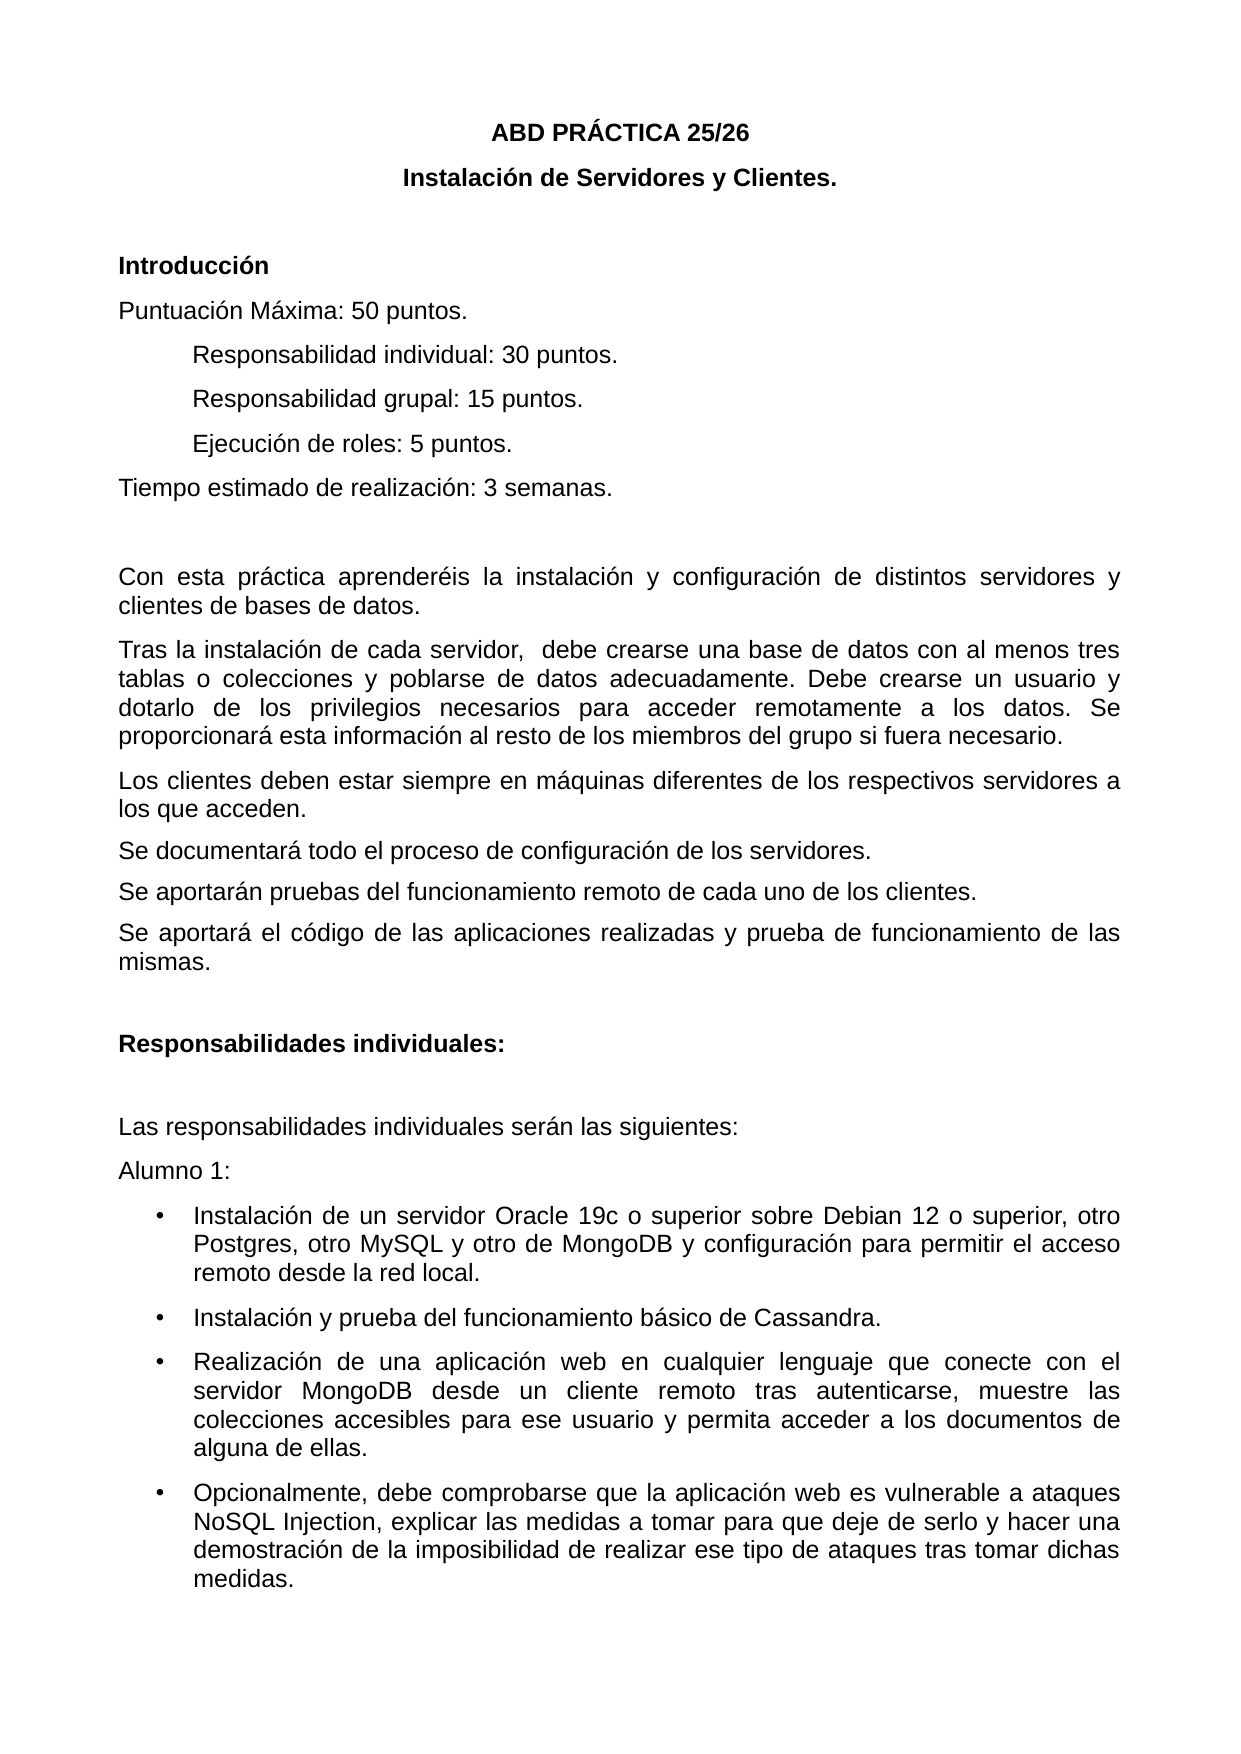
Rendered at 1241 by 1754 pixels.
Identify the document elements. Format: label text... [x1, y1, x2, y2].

text Ejecución de roles: 5 puntos. [118, 429, 1122, 457]
text Puntuación Máxima: 50 puntos. [118, 296, 1122, 324]
text Responsabilidad grupal: 15 puntos. [118, 384, 1122, 413]
text Introducción [118, 251, 1122, 280]
list Realización de una aplicación web en cualquier lenguaje que conecte con el servidor MongoDB desde un cliente remoto tras autenticarse, muestre las colecciones accesibles para ese usuario y permita acceder a los documentos de alguna de ellas. [156, 1347, 1122, 1462]
text Las responsabilidades individuales serán las siguientes: [118, 1112, 1122, 1141]
text Se documentará todo el proceso de configuración de los servidores. [118, 836, 1122, 864]
list Instalación y prueba del funcionamiento básico de Cassandra. [156, 1303, 1122, 1331]
text Responsabilidad individual: 30 puntos. [118, 340, 1122, 369]
text Responsabilidades individuales: [118, 1029, 1122, 1058]
text Con esta práctica aprenderéis la instalación y configuración de distintos servidores y clientes de bases de datos. [118, 562, 1122, 619]
text ABD PRÁCTICA 25/26 [118, 118, 1122, 147]
text Los clientes deben estar siempre en máquinas diferentes de los respectivos servidores a los que acceden. [118, 766, 1122, 823]
text Tiempo estimado de realización: 3 semanas. [118, 473, 1122, 502]
text Se aportará el código de las aplicaciones realizadas y prueba de funcionamiento de las mismas. [118, 918, 1122, 976]
list Instalación de un servidor Oracle 19c o superior sobre Debian 12 o superior, otro Postgres, otro MySQL y otro de MongoDB y configuración para permitir el acceso remoto desde la red local. [156, 1201, 1122, 1287]
text Tras la instalación de cada servidor, debe crearse una base de datos con al menos tres tablas o colecciones y poblarse de datos adecuadamente. Debe crearse un usuario y dotarlo de los privilegios necesarios para acceder remotamente a los datos. Se proporcionará esta información al resto de los miembros del grupo si fuera necesario. [118, 635, 1122, 750]
text Alumno 1: [118, 1156, 1122, 1185]
text Instalación de Servidores y Clientes. [118, 162, 1122, 191]
text Se aportarán pruebas del funcionamiento remoto de cada uno de los clientes. [118, 877, 1122, 906]
list Opcionalmente, debe comprobarse que la aplicación web es vulnerable a ataques NoSQL Injection, explicar las medidas a tomar para que deje de serlo y hacer una demostración de la imposibilidad de realizar ese tipo de ataques tras tomar dichas medidas. [156, 1478, 1122, 1593]
